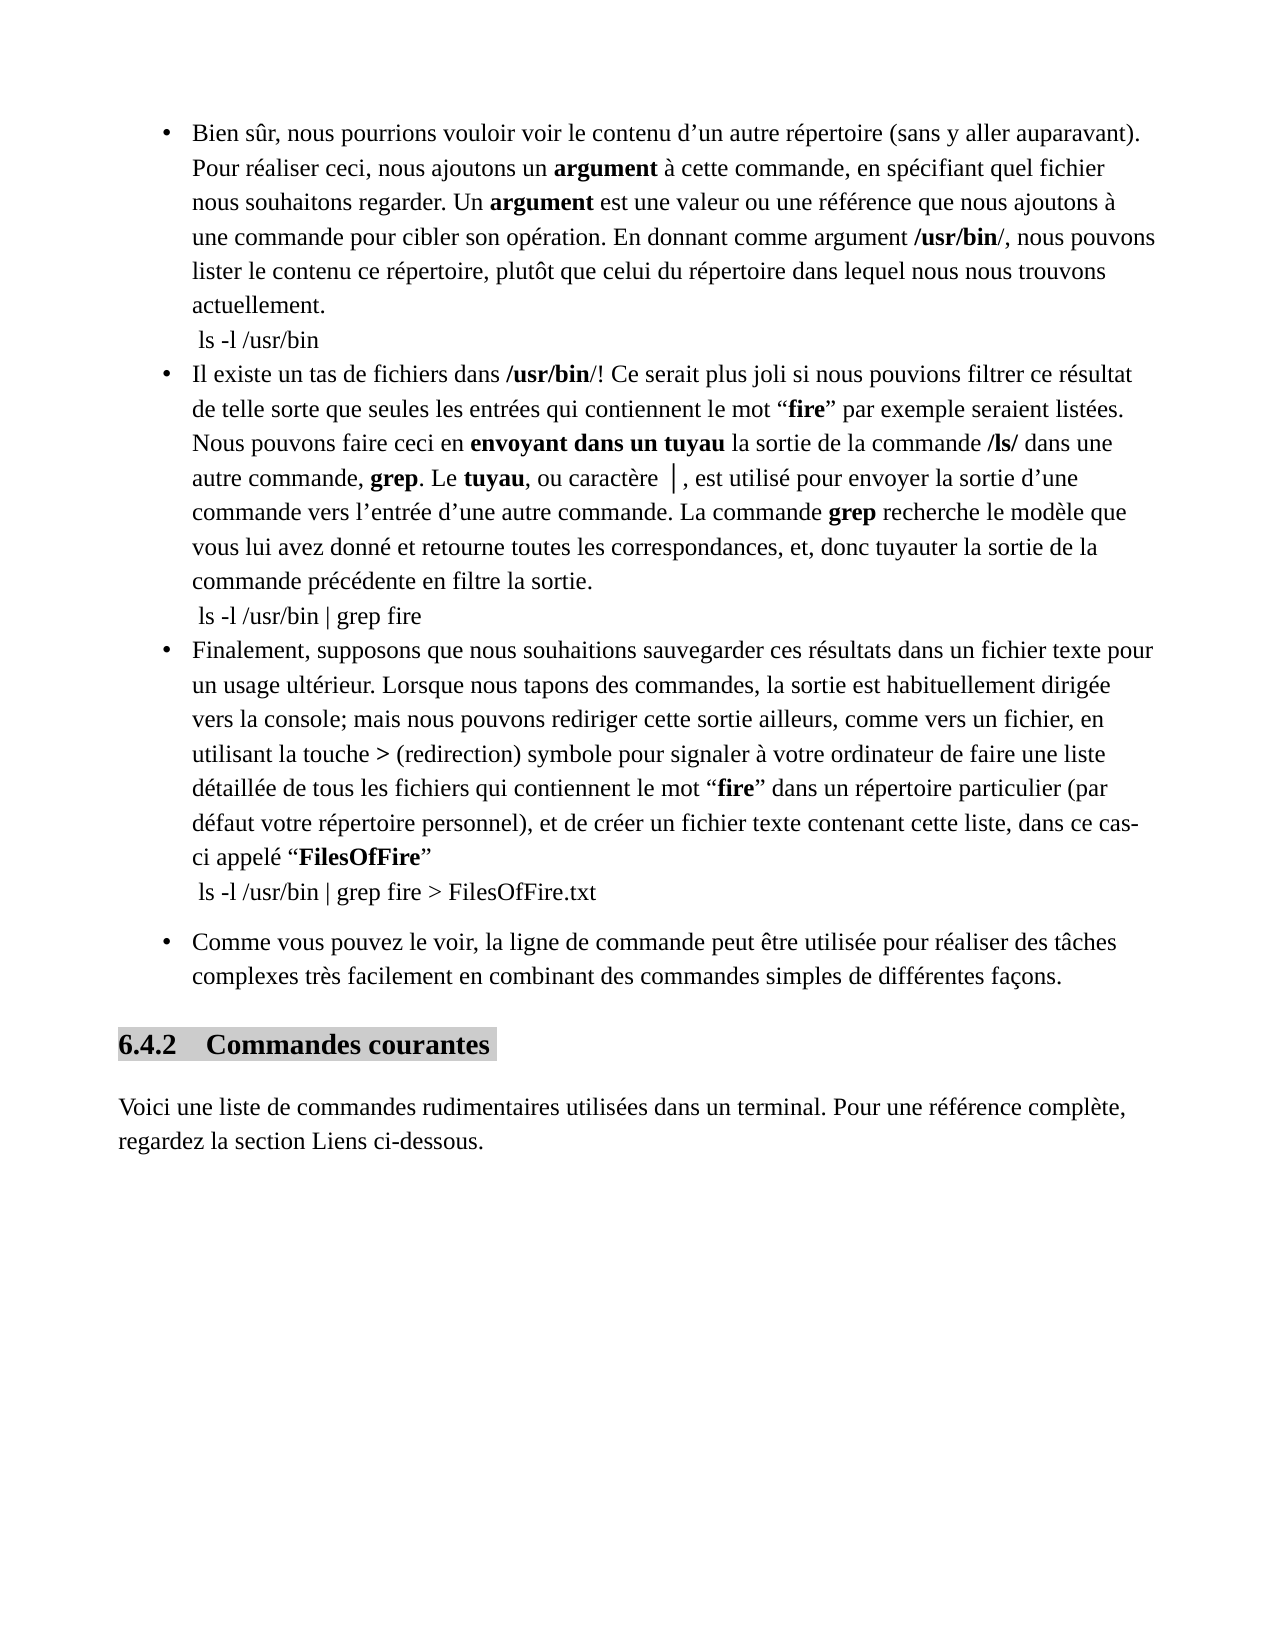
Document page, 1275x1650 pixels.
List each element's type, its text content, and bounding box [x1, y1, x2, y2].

list Finalement, supposons que nous souhaitions sauvegarder ces résultats dans un fichier texte pour un usage ultérieur. Lorsque nous tapons des commandes, la sortie est habituellement dirigée vers la console; mais nous pouvons rediriger cette sortie ailleurs, comme vers un fichier, en utilisant la touche > (redirection) symbole pour signaler à votre ordinateur de faire une liste détaillée de tous les fichiers qui contiennent le mot “fire” dans un répertoire particulier (par défaut votre répertoire personnel), et de créer un fichier texte contenant cette liste, dans ce cas-ci appelé “FilesOfFire” [162, 635, 1157, 871]
list Comme vous pouvez le voir, la ligne de commande peut être utilisée pour réaliser des tâches complexes très facilement en combinant des commandes simples de différentes façons. [162, 927, 1157, 990]
text Voici une liste de commandes rudimentaires utilisées dans un terminal. Pour une référence complète, regardez la section Liens ci-dessous. [118, 1092, 1157, 1155]
subtitle 6.4.2 Commandes courantes [497, 1027, 1157, 1061]
list ls -l /usr/bin [162, 325, 1157, 354]
list ls -l /usr/bin | grep fire > FilesOfFire.txt [162, 877, 1157, 905]
list ls -l /usr/bin | grep fire [162, 601, 1157, 629]
list Il existe un tas de fichiers dans /usr/bin/! Ce serait plus joli si nous pouvions filtrer ce résultat de telle sorte que seules les entrées qui contiennent le mot “fire” par exemple seraient listées. Nous pouvons faire ceci en envoyant dans un tuyau la sortie de la commande /ls/ dans une autre commande, grep. Le tuyau, ou caractère │, est utilisé pour envoyer la sortie d’une commande vers l’entrée d’une autre commande. La commande grep recherche le modèle que vous lui avez donné et retourne toutes les correspondances, et, donc tuyauter la sortie de la commande précédente en filtre la sortie. [162, 359, 1157, 595]
list Bien sûr, nous pourrions vouloir voir le contenu d’un autre répertoire (sans y aller auparavant). Pour réaliser ceci, nous ajoutons un argument à cette commande, en spécifiant quel fichier nous souhaitons regarder. Un argument est une valeur ou une référence que nous ajoutons à une commande pour cibler son opération. En donnant comme argument /usr/bin/, nous pouvons lister le contenu ce répertoire, plutôt que celui du répertoire dans lequel nous nous trouvons actuellement. [162, 118, 1157, 319]
